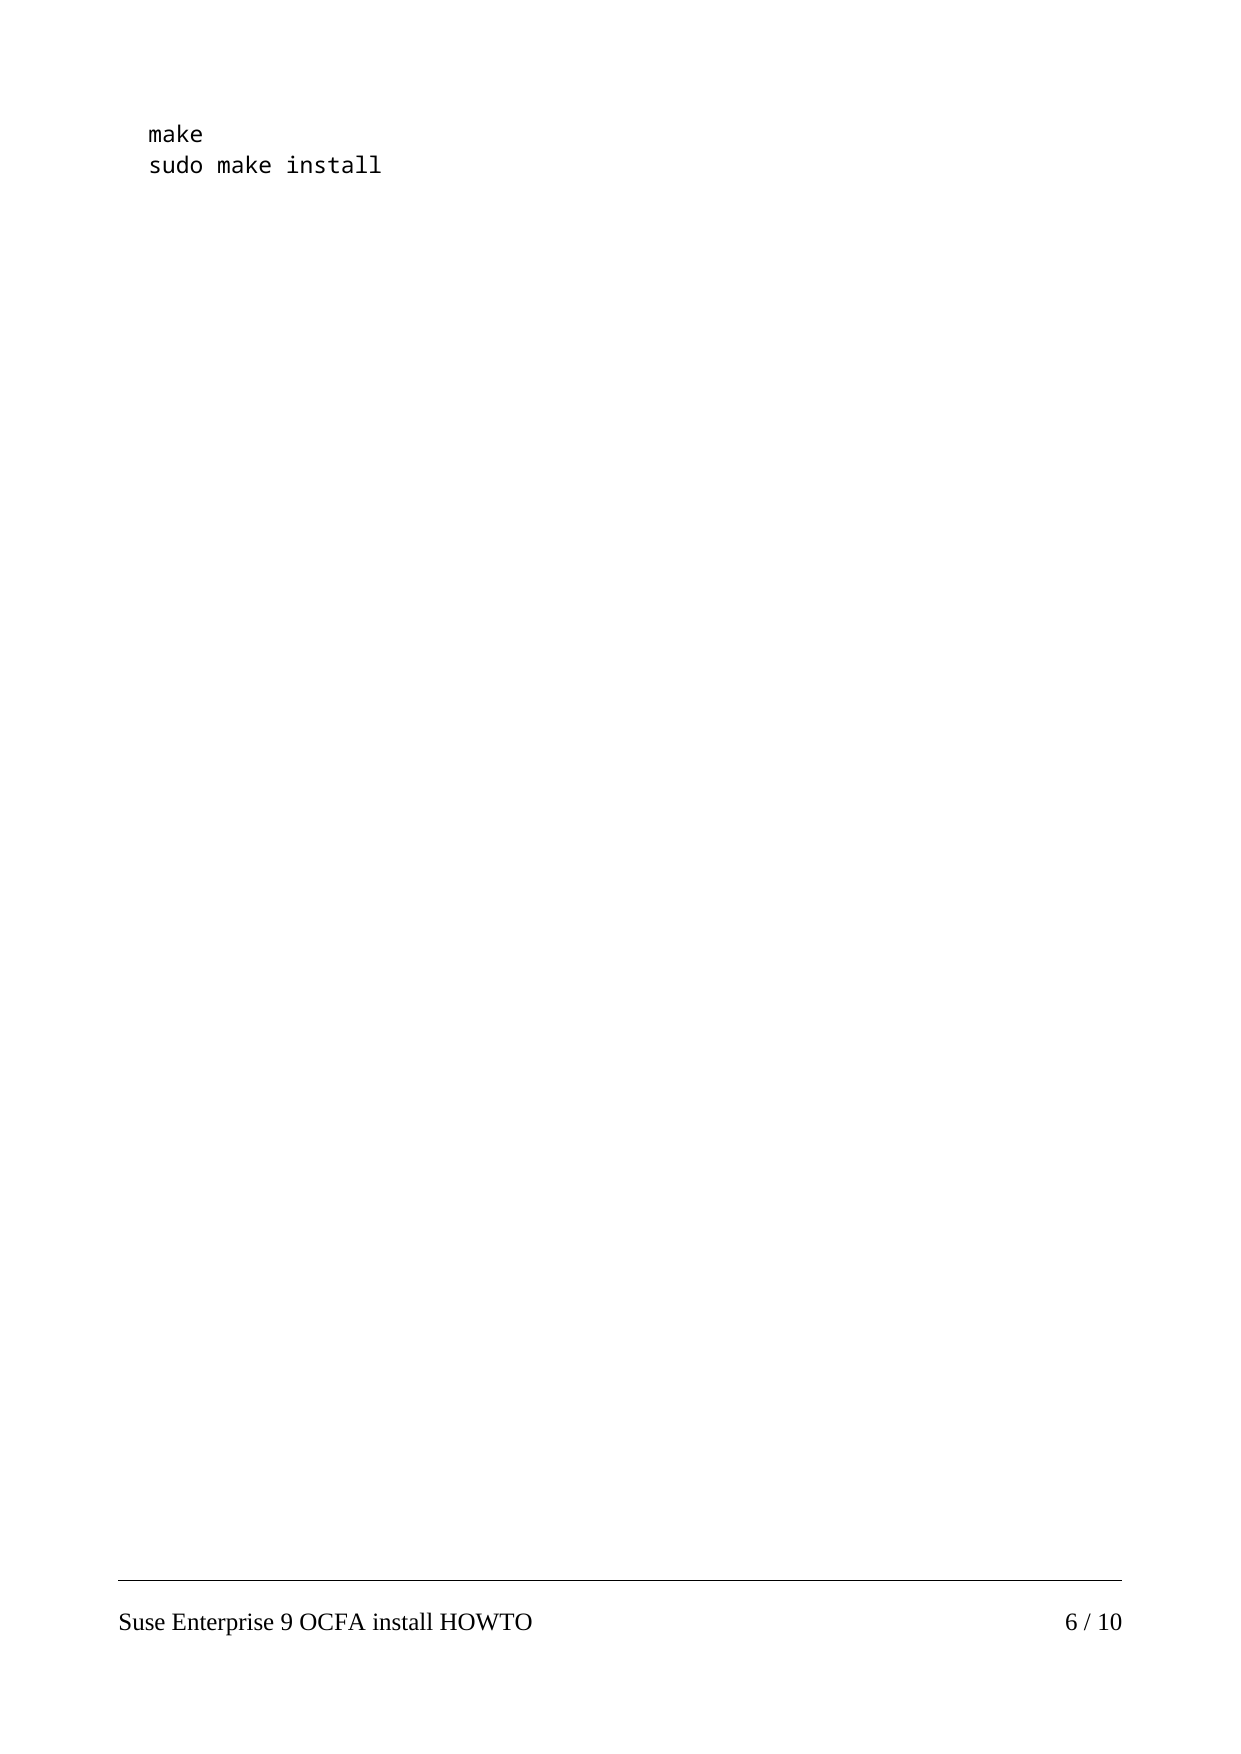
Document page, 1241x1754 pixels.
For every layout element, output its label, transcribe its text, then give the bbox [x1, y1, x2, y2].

text sudo make install [148, 149, 1122, 181]
text make [148, 118, 1122, 149]
